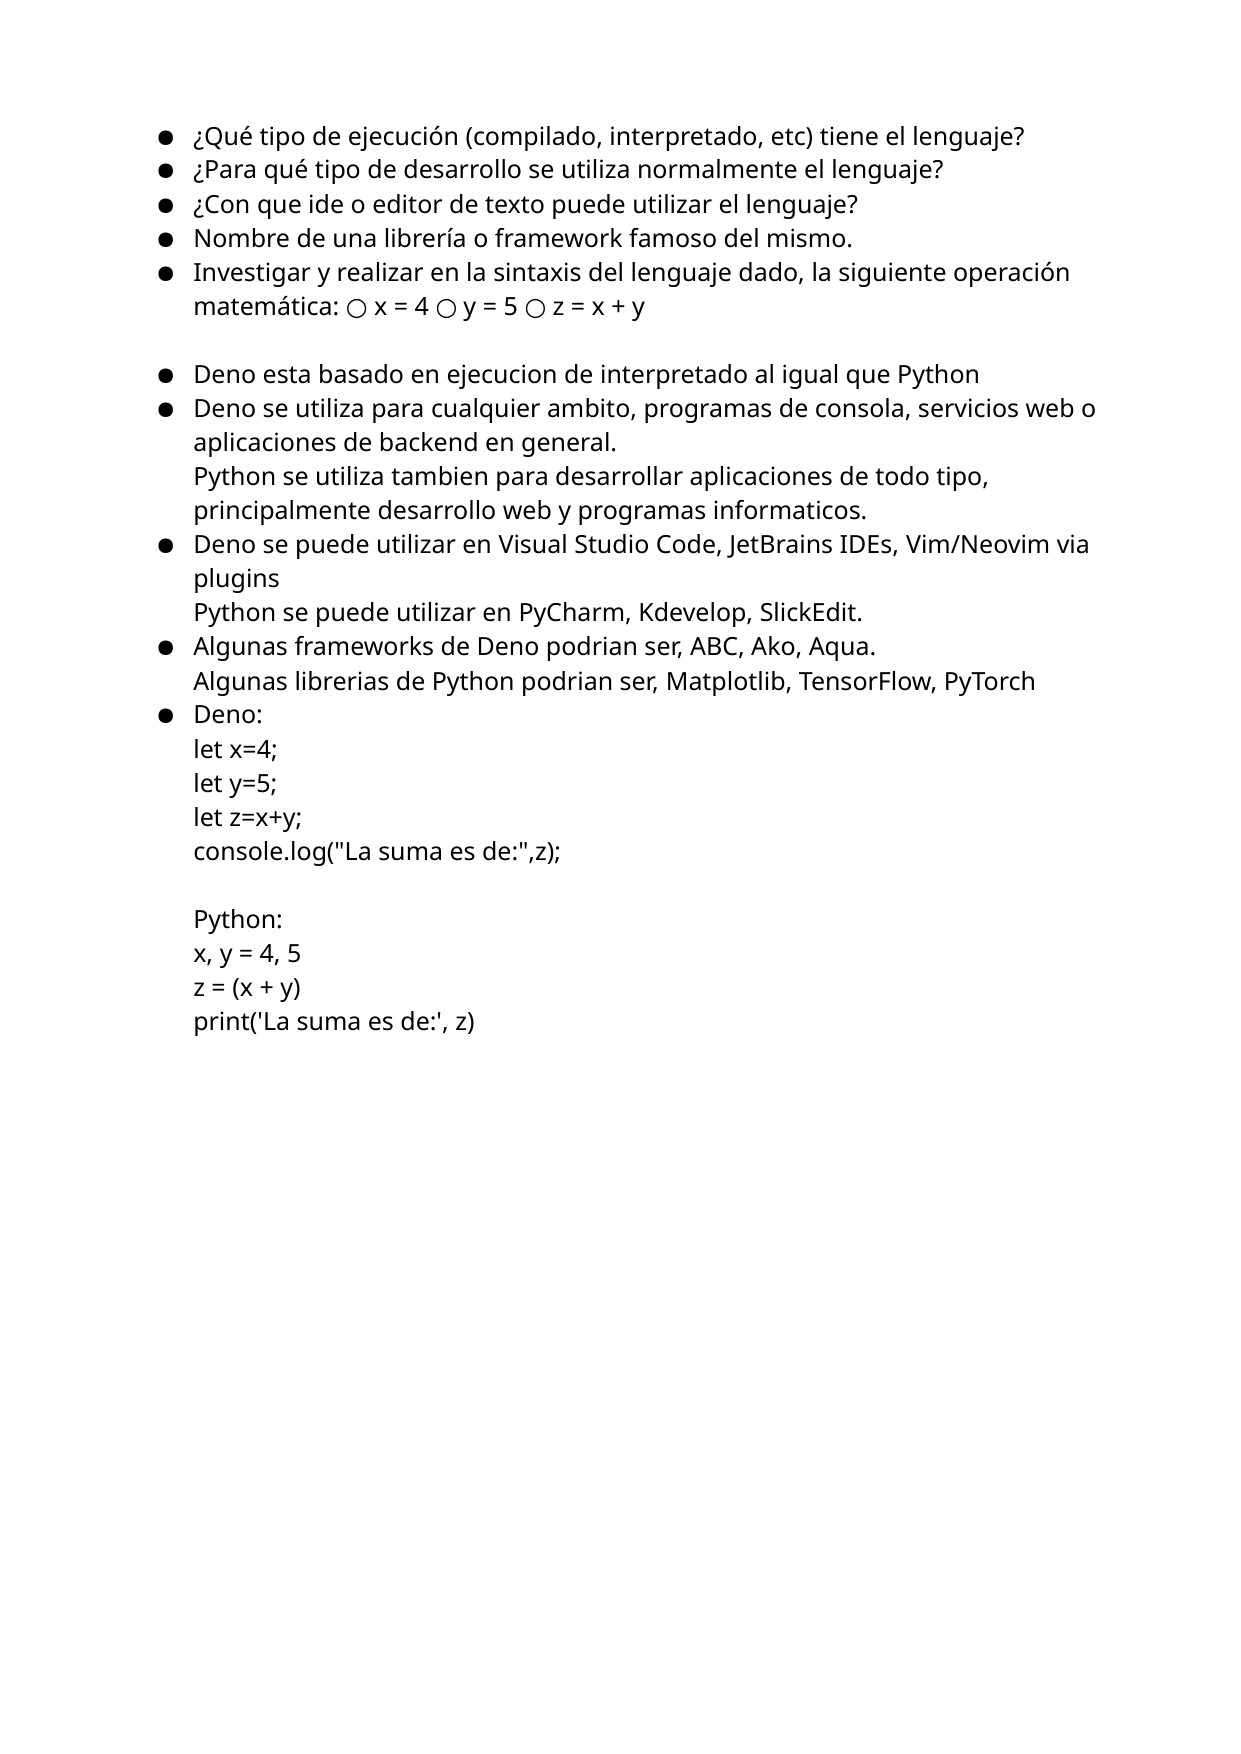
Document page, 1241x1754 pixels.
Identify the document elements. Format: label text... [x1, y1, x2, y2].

list ¿Para qué tipo de desarrollo se utiliza normalmente el lenguaje? [156, 152, 1122, 186]
list Deno se puede utilizar en Visual Studio Code, JetBrains IDEs, Vim/Neovim via plugins [156, 527, 1122, 595]
list Nombre de una librería o framework famoso del mismo. [156, 220, 1122, 254]
list Deno se utiliza para cualquier ambito, programas de consola, servicios web o aplicaciones de backend en general. Python se utiliza tambien para desarrollar aplicaciones de todo tipo, principalmente desarrollo web y programas informaticos. [156, 391, 1122, 527]
list Investigar y realizar en la sintaxis del lenguaje dado, la siguiente operación matemática: ○ x = 4 ○ y = 5 ○ z = x + y [156, 254, 1122, 322]
list Deno: [156, 697, 1122, 731]
list ¿Con que ide o editor de texto puede utilizar el lenguaje? [156, 186, 1122, 220]
list Algunas frameworks de Deno podrian ser, ABC, Ako, Aqua. Algunas librerias de Python podrian ser, Matplotlib, TensorFlow, PyTorch [156, 629, 1122, 697]
list ¿Qué tipo de ejecución (compilado, interpretado, etc) tiene el lenguaje? [156, 118, 1122, 152]
list let z=x+y; console.log("La suma es de:",z); Python: [156, 799, 1122, 936]
list Deno esta basado en ejecucion de interpretado al igual que Python [156, 357, 1122, 391]
list let x=4; [156, 731, 1122, 765]
list x, y = 4, 5 z = (x + y) print('La suma es de:', z) [156, 936, 1122, 1038]
list let y=5; [156, 765, 1122, 799]
list Python se puede utilizar en PyCharm, Kdevelop, SlickEdit. [156, 595, 1122, 629]
